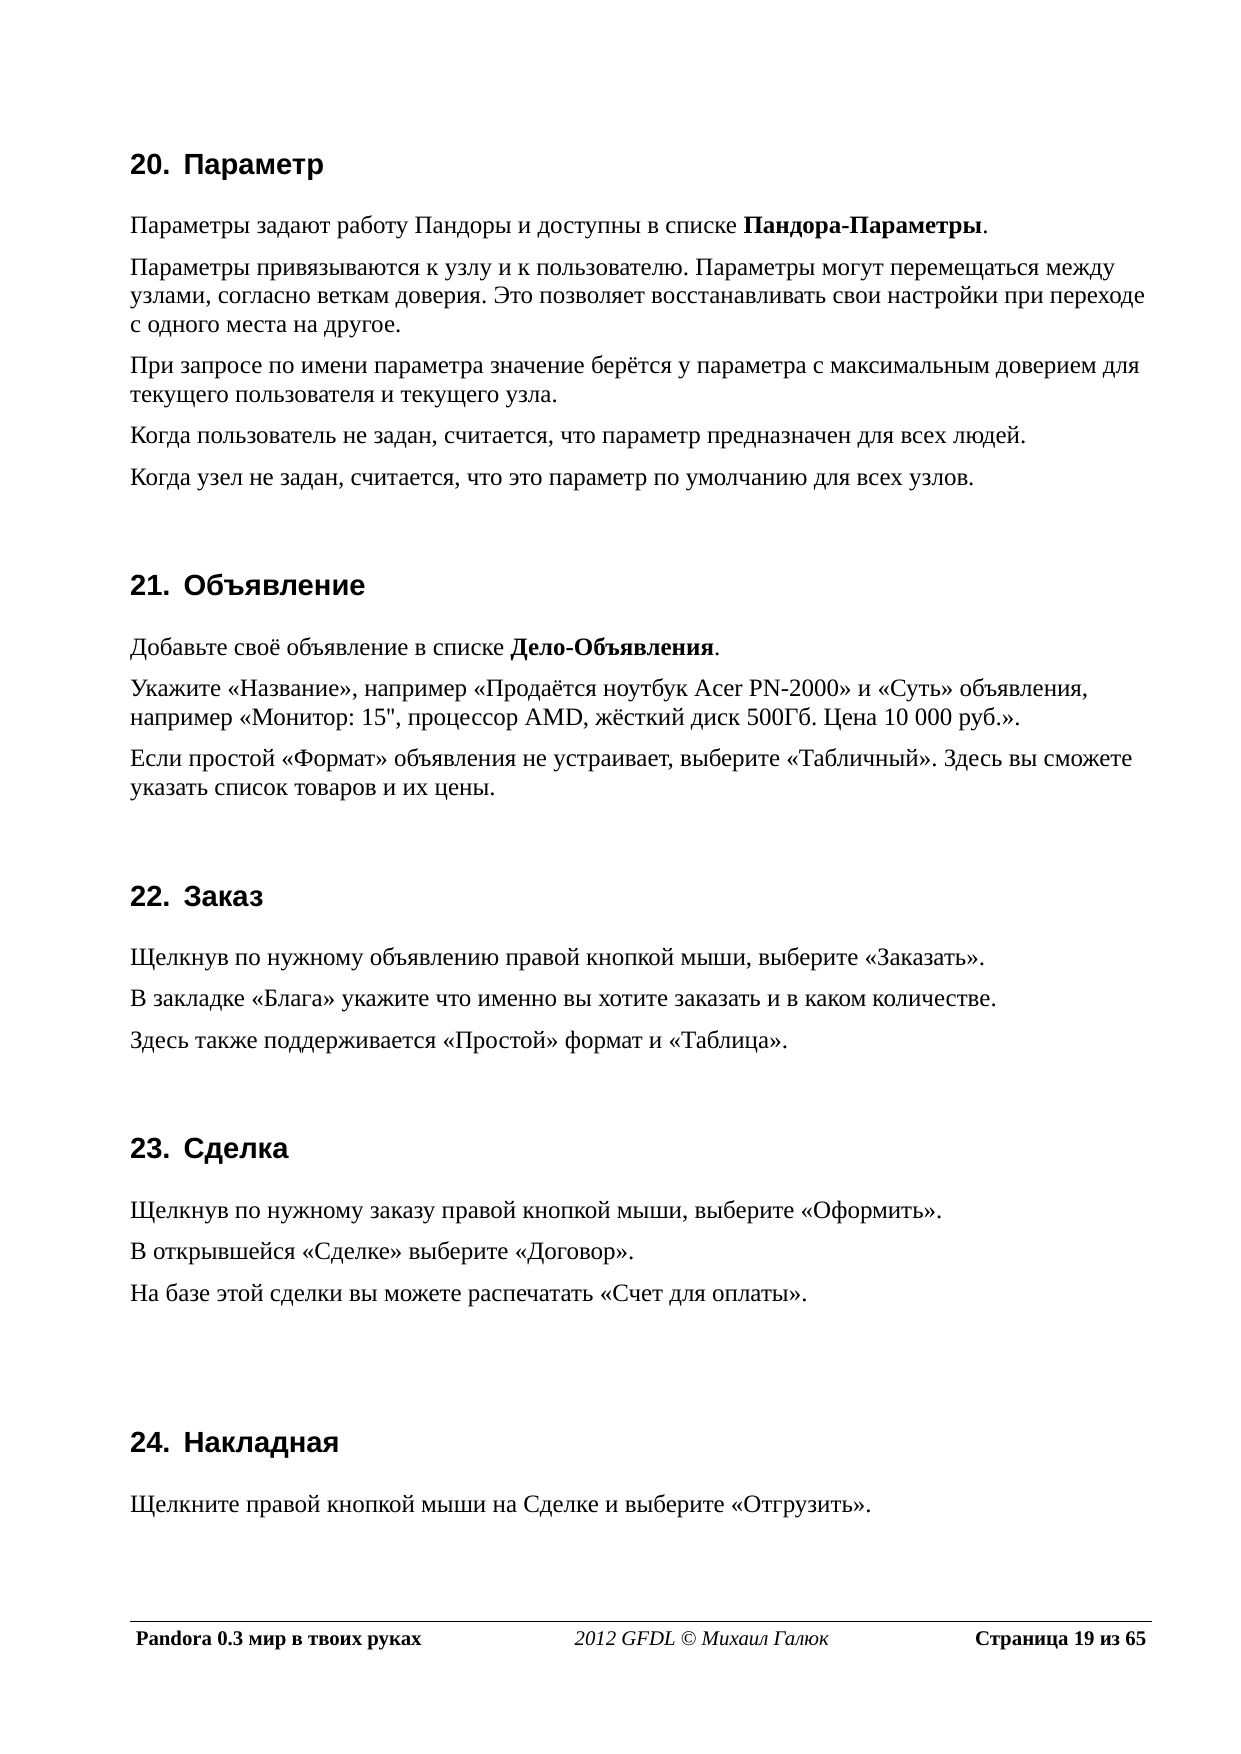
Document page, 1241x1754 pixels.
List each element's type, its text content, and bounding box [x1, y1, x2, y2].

text На базе этой сделки вы можете распечатать «Счет для оплаты». [130, 1278, 1152, 1306]
text Когда пользователь не задан, считается, что параметр предназначен для всех людей. [130, 420, 1152, 449]
subtitle Сделка [130, 1131, 1152, 1165]
text Здесь также поддерживается «Простой» формат и «Таблица». [130, 1025, 1152, 1053]
subtitle Накладная [130, 1426, 1152, 1459]
text Щелкнув по нужному заказу правой кнопкой мыши, выберите «Оформить». [130, 1195, 1152, 1224]
text Укажите «Название», например «Продаётся ноутбук Acer PN-2000» и «Суть» объявления, например «Монитор: 15'', процессор AMD, жёсткий диск 500Гб. Цена 10 000 руб.». [130, 673, 1152, 731]
text Если простой «Формат» объявления не устраивает, выберите «Табличный». Здесь вы сможете указать список товаров и их цены. [130, 743, 1152, 801]
text Параметры задают работу Пандоры и доступны в списке Пандора-Параметры. [130, 210, 1152, 239]
text В открывшейся «Сделке» выберите «Договор». [130, 1236, 1152, 1265]
text Добавьте своё объявление в списке Дело-Объявления. [130, 632, 1152, 661]
text Щелкните правой кнопкой мыши на Сделке и выберите «Отгрузить». [130, 1489, 1152, 1518]
subtitle Заказ [130, 879, 1152, 912]
text Параметры привязываются к узлу и к пользователю. Параметры могут перемещаться между узлами, согласно веткам доверия. Это позволяет восстанавливать свои настройки при переходе с одного места на другое. [130, 252, 1152, 338]
text Когда узел не задан, считается, что это параметр по умолчанию для всех узлов. [130, 462, 1152, 490]
text Щелкнув по нужному объявлению правой кнопкой мыши, выберите «Заказать». [130, 942, 1152, 971]
text В закладке «Блага» укажите что именно вы хотите заказать и в каком количестве. [130, 983, 1152, 1012]
text При запросе по имени параметра значение берётся у параметра с максимальным доверием для текущего пользователя и текущего узла. [130, 350, 1152, 408]
subtitle Параметр [130, 147, 1152, 180]
subtitle Объявление [130, 568, 1152, 602]
